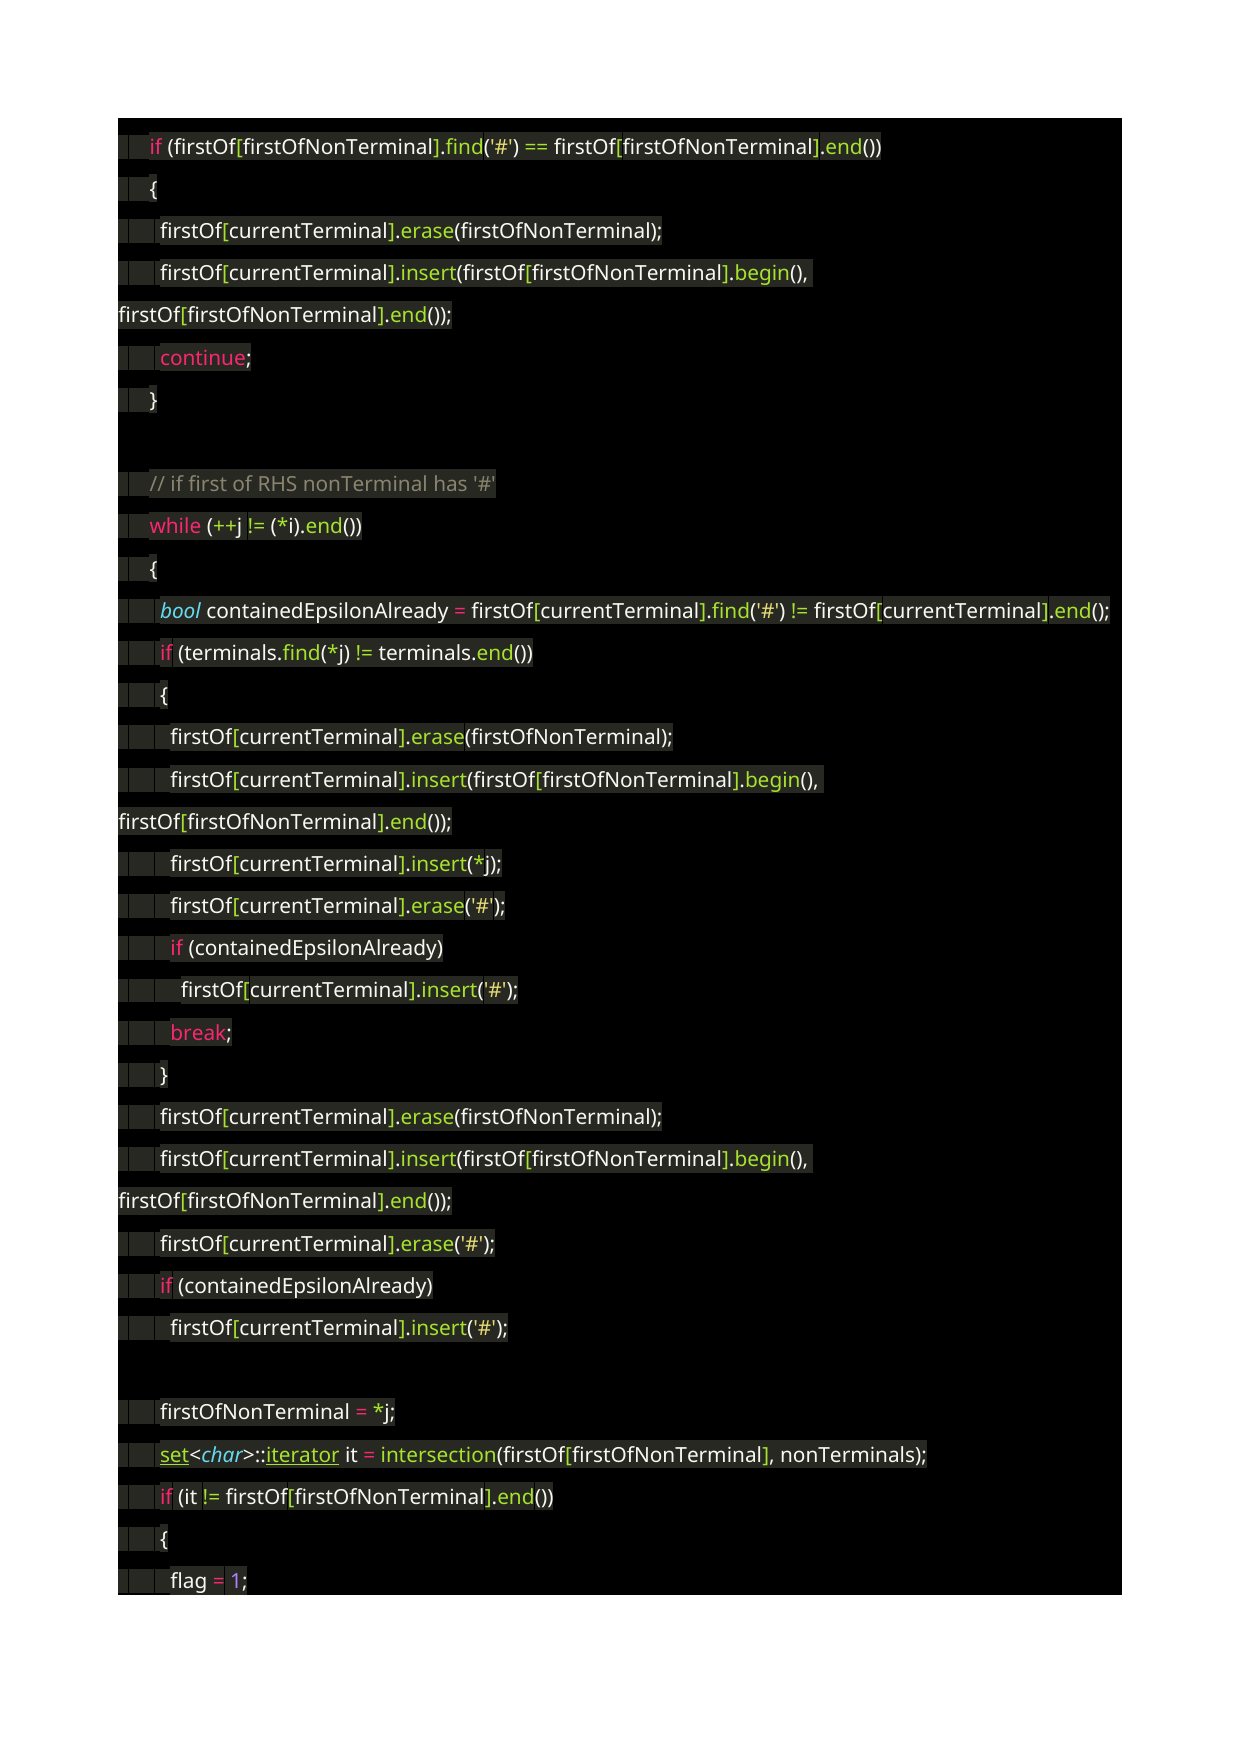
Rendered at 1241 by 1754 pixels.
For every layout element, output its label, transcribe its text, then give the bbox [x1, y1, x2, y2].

text firstOf[currentTerminal].insert(firstOf[firstOfNonTerminal].begin(), firstOf[firstOfNonTerminal].end()); [118, 751, 1122, 835]
text { [118, 540, 1122, 582]
text if (firstOf[firstOfNonTerminal].find('#') == firstOf[firstOfNonTerminal].end()) [118, 118, 1122, 160]
text } [118, 371, 1122, 413]
text firstOf[currentTerminal].insert('#'); [118, 1299, 1122, 1342]
text { [118, 667, 1122, 709]
text firstOf[currentTerminal].insert(*j); [118, 835, 1122, 877]
text firstOf[currentTerminal].erase(firstOfNonTerminal); [118, 1088, 1122, 1131]
text firstOf[currentTerminal].insert(firstOf[firstOfNonTerminal].begin(), firstOf[firstOfNonTerminal].end()); [118, 1131, 1122, 1215]
text if (containedEpsilonAlready) [118, 920, 1122, 962]
text if (terminals.find(*j) != terminals.end()) [118, 624, 1122, 667]
text set<char>::iterator it = intersection(firstOf[firstOfNonTerminal], nonTerminals); [118, 1426, 1122, 1468]
text while (++j != (*i).end()) [118, 498, 1122, 540]
text firstOf[currentTerminal].insert('#'); [118, 962, 1122, 1004]
text } [118, 1046, 1122, 1088]
text // if first of RHS nonTerminal has '#' [118, 456, 1122, 498]
text firstOf[currentTerminal].erase('#'); [118, 877, 1122, 920]
text { [118, 1510, 1122, 1552]
text continue; [118, 329, 1122, 371]
text if (it != firstOf[firstOfNonTerminal].end()) [118, 1468, 1122, 1510]
text bool containedEpsilonAlready = firstOf[currentTerminal].find('#') != firstOf[currentTerminal].end(); [118, 582, 1122, 624]
text firstOf[currentTerminal].erase('#'); [118, 1215, 1122, 1257]
text { [118, 160, 1122, 202]
text firstOf[currentTerminal].insert(firstOf[firstOfNonTerminal].begin(), firstOf[firstOfNonTerminal].end()); [118, 245, 1122, 329]
text break; [118, 1004, 1122, 1046]
text firstOfNonTerminal = *j; [118, 1384, 1122, 1426]
text flag = 1; [118, 1552, 1122, 1595]
text if (containedEpsilonAlready) [118, 1257, 1122, 1299]
text firstOf[currentTerminal].erase(firstOfNonTerminal); [118, 202, 1122, 245]
text firstOf[currentTerminal].erase(firstOfNonTerminal); [118, 709, 1122, 751]
